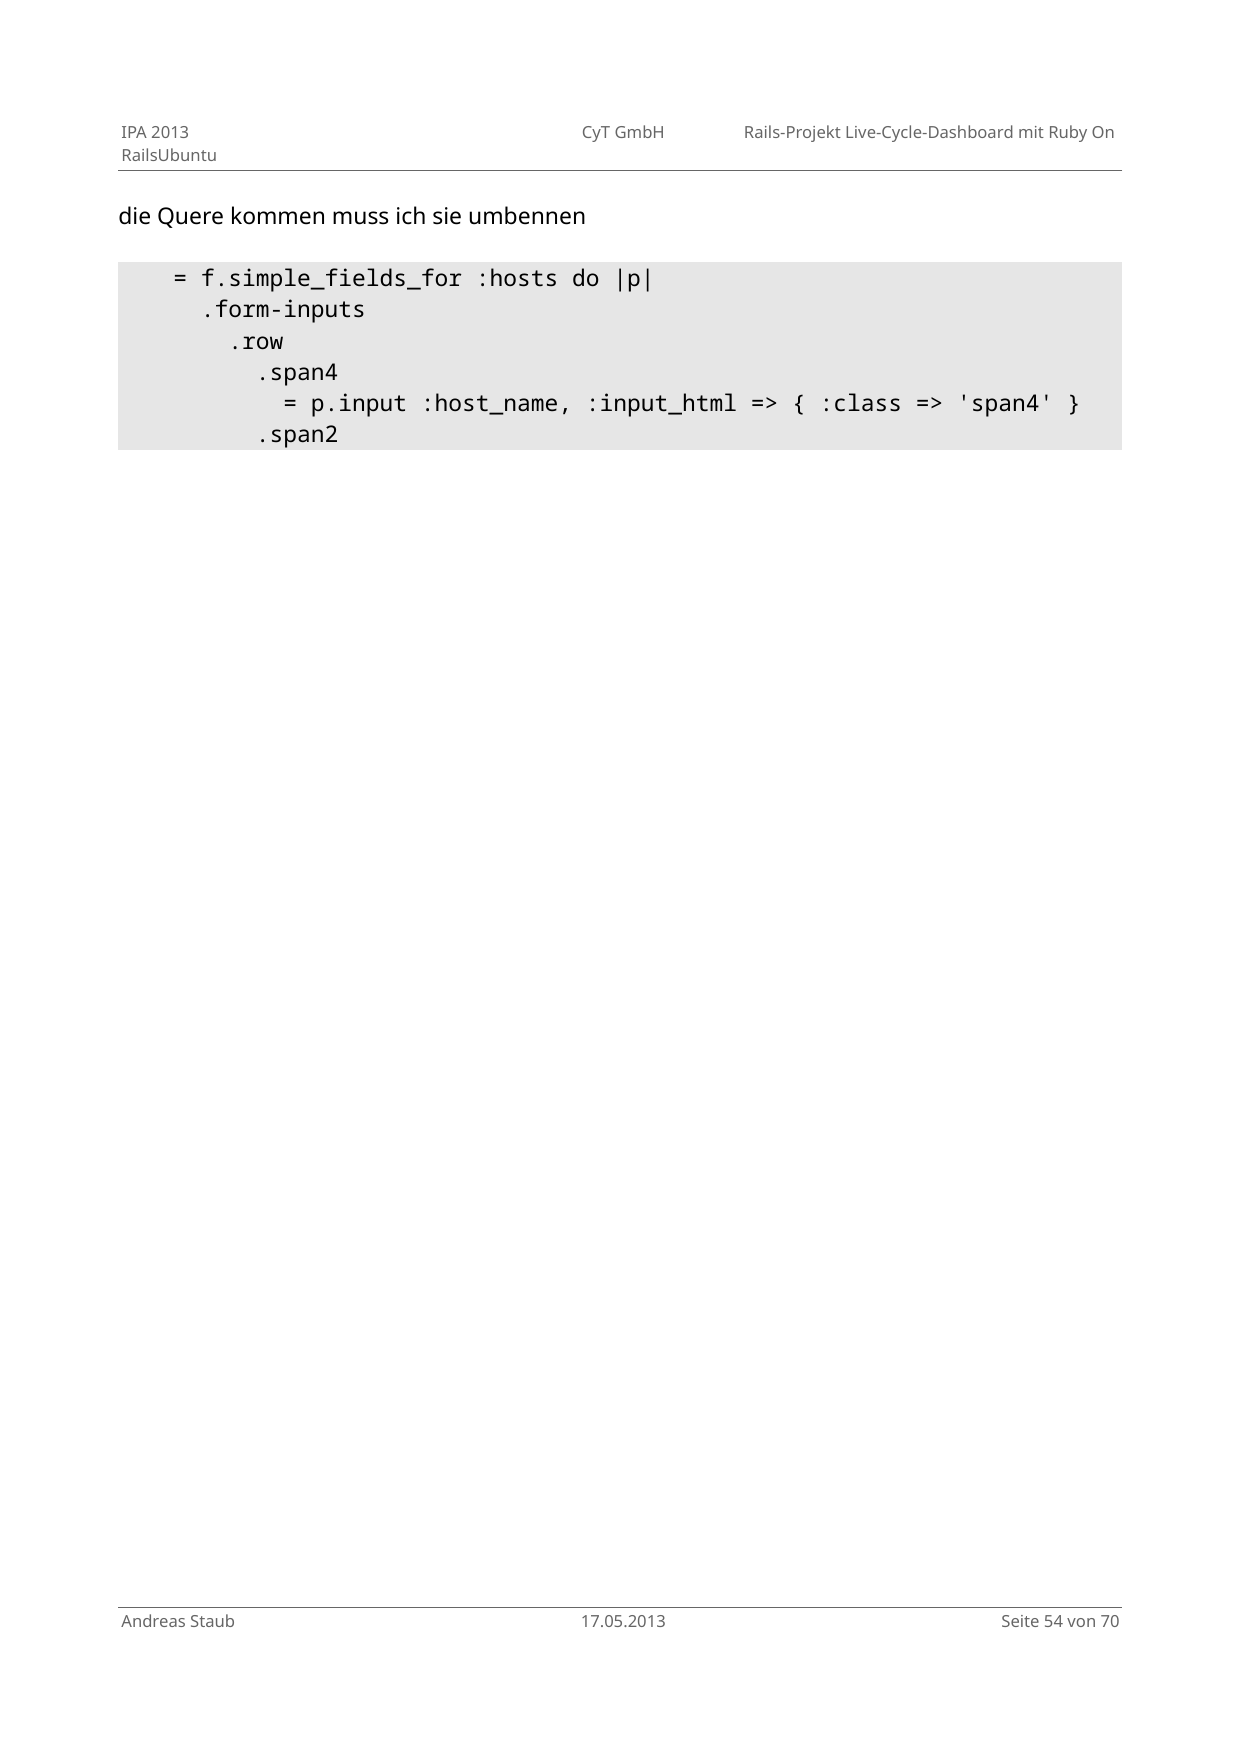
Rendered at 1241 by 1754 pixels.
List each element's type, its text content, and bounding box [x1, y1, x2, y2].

text .row [118, 325, 1122, 356]
text .form-inputs [118, 293, 1122, 325]
text = f.simple_fields_for :hosts do |p| [118, 262, 1122, 293]
text die Quere kommen muss ich sie umbennen [118, 200, 1122, 231]
text .span2 [118, 418, 1122, 450]
text .span4 [118, 356, 1122, 387]
text = p.input :host_name, :input_html => { :class => 'span4' } [118, 387, 1122, 418]
